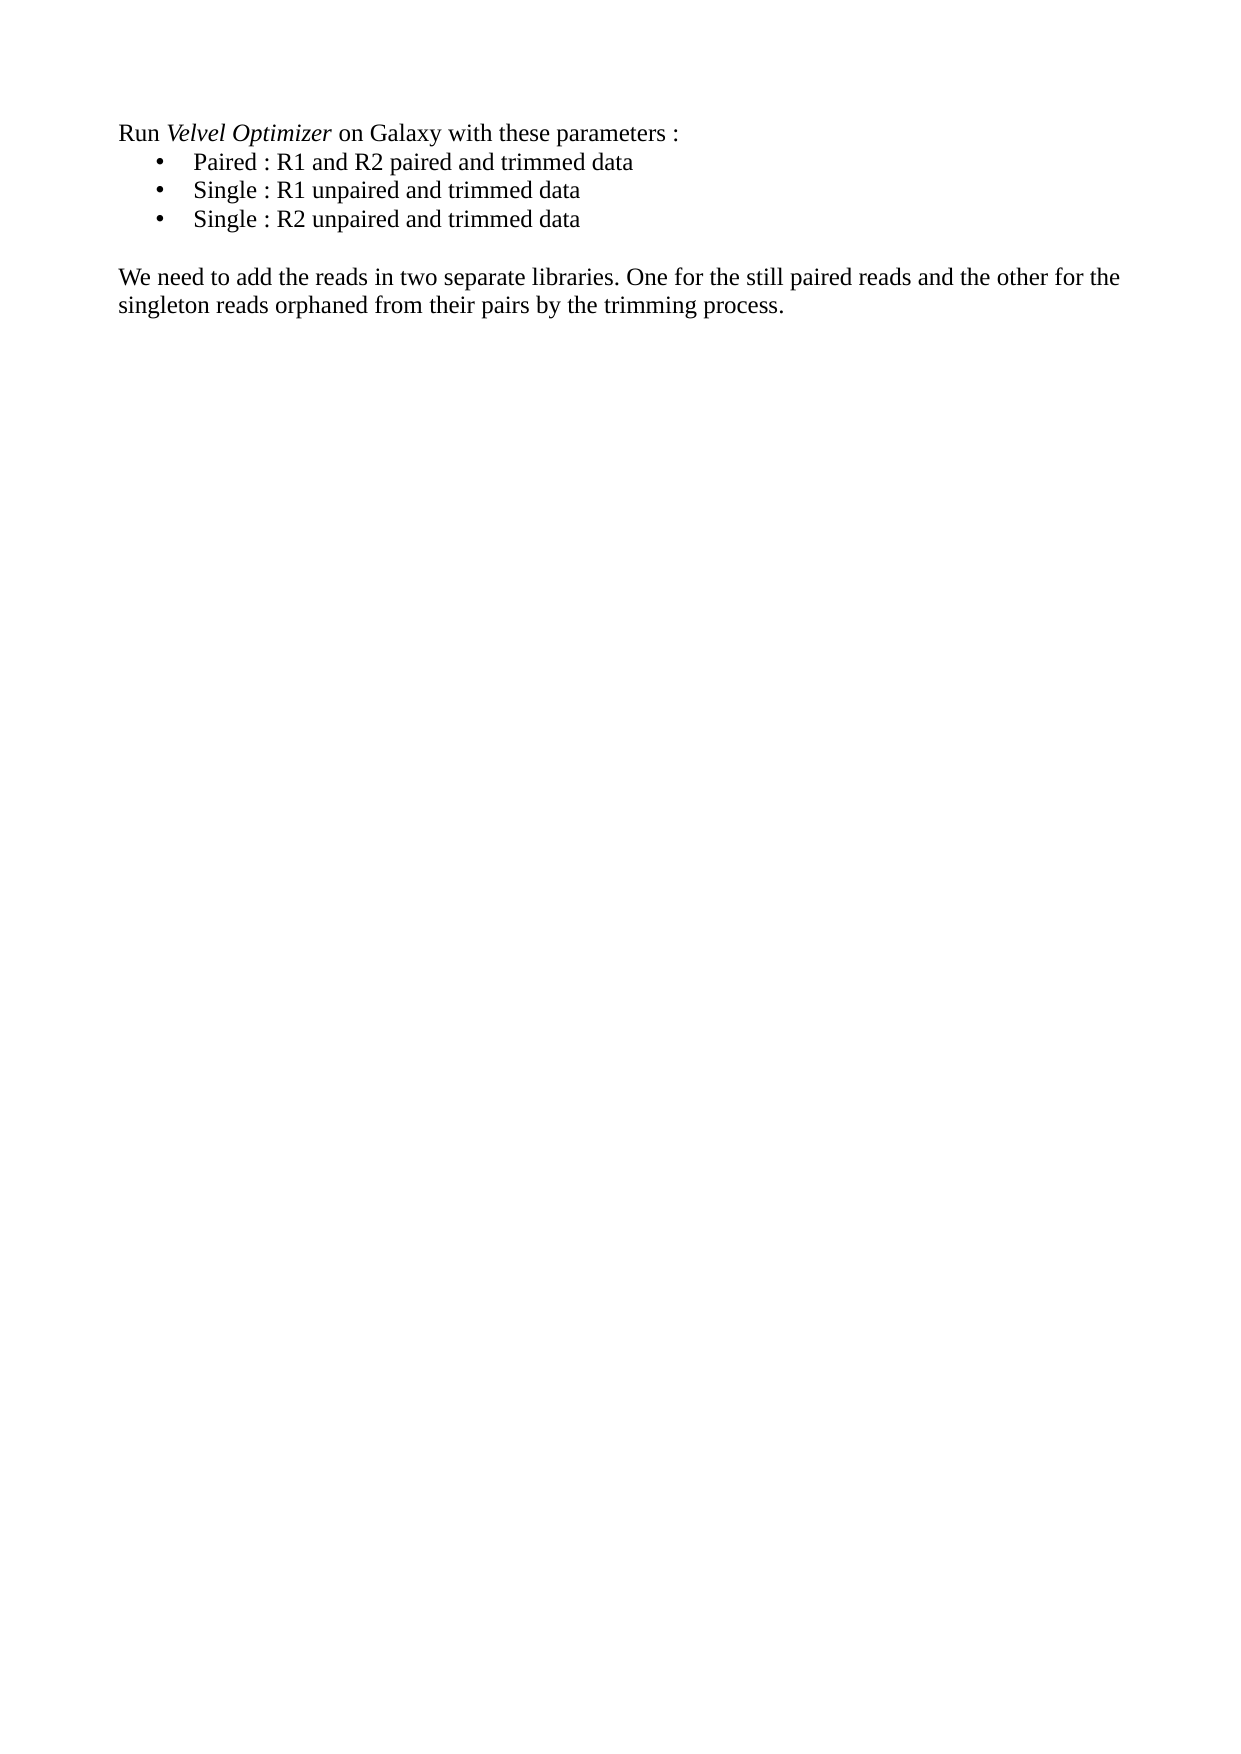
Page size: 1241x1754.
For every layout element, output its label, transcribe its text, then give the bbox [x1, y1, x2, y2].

list Single : R2 unpaired and trimmed data [156, 204, 1122, 233]
list Single : R1 unpaired and trimmed data [156, 176, 1122, 204]
text We need to add the reads in two separate libraries. One for the still paired reads and the other for the singleton reads orphaned from their pairs by the trimming process. [118, 262, 1122, 319]
list Paired : R1 and R2 paired and trimmed data [156, 147, 1122, 176]
text Run Velvel Optimizer on Galaxy with these parameters : [118, 118, 1122, 147]
